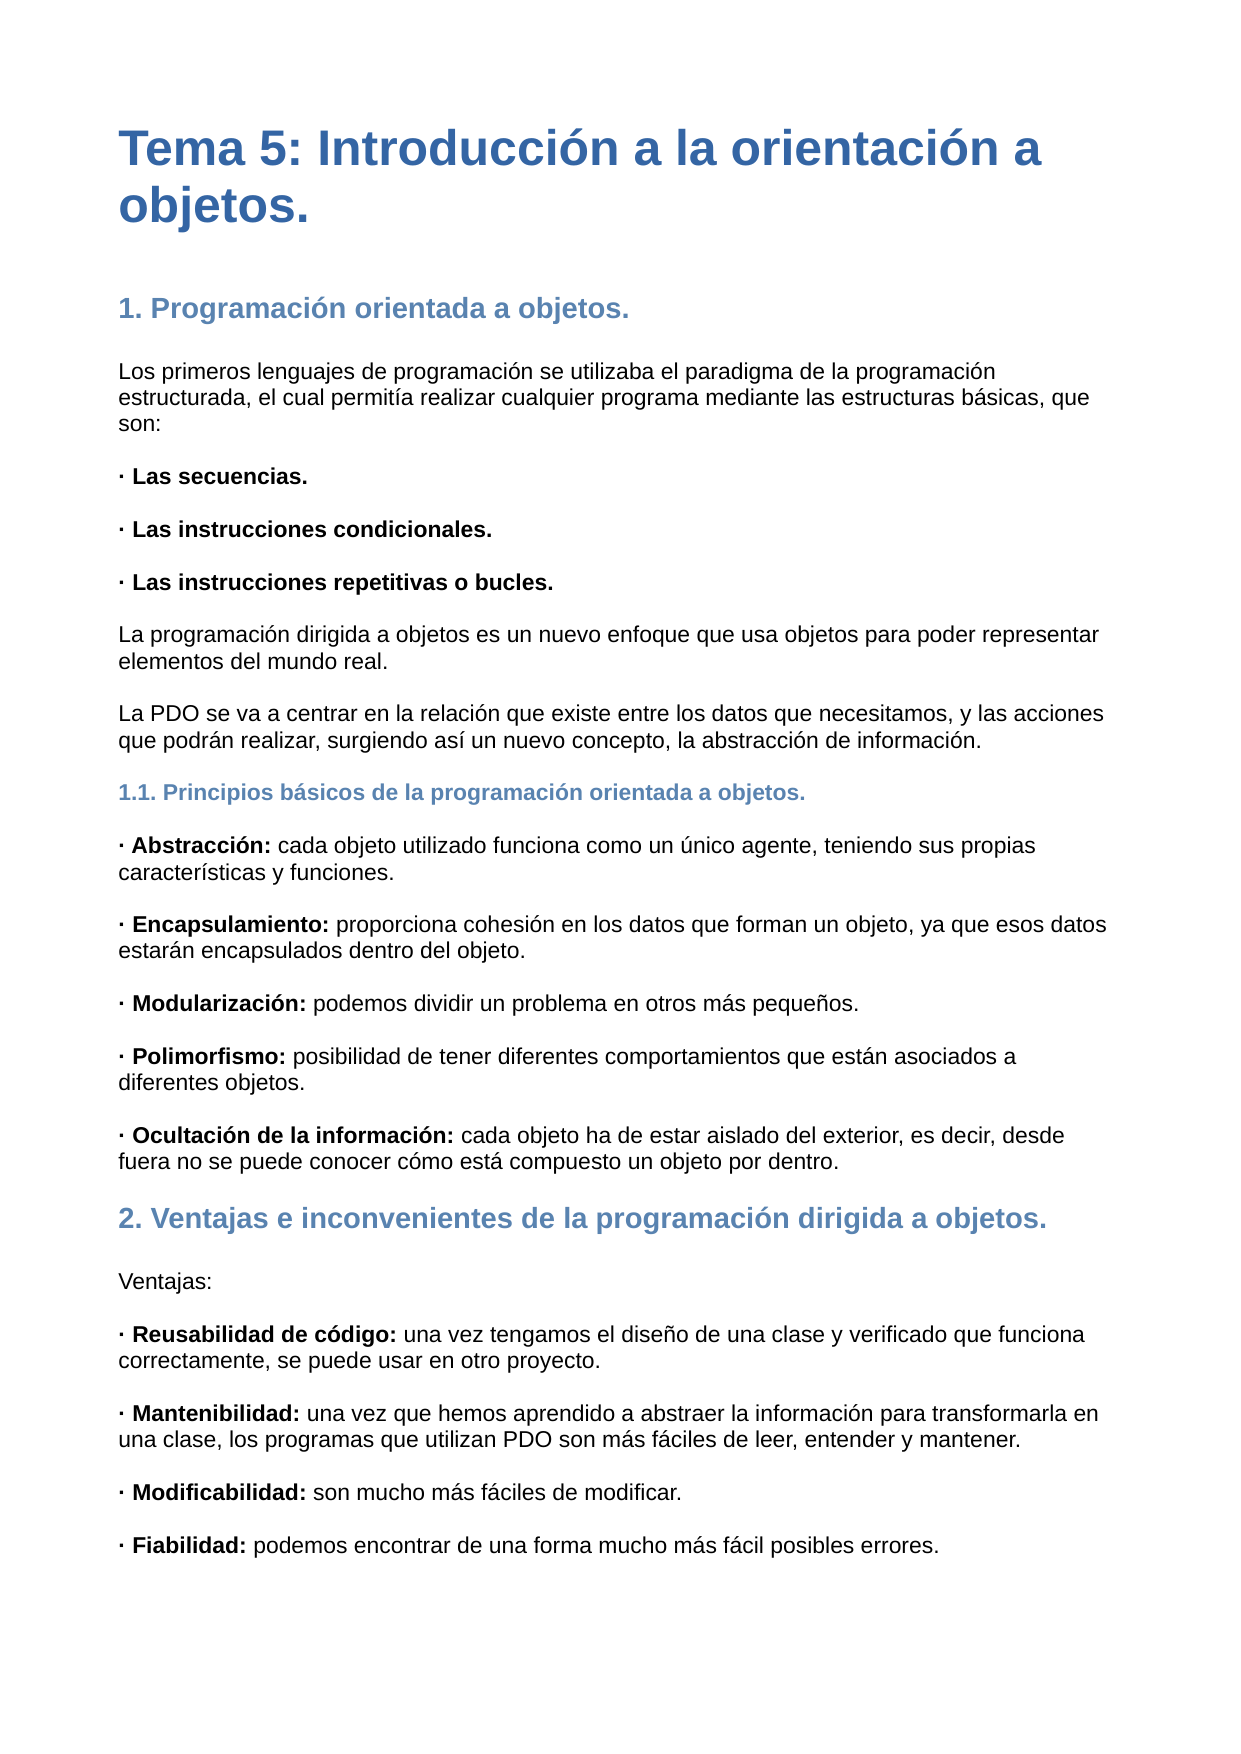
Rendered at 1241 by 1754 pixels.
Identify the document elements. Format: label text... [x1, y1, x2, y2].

text Los primeros lenguajes de programación se utilizaba el paradigma de la programación estructurada, el cual permitía realizar cualquier programa mediante las estructuras básicas, que son: [118, 358, 1122, 437]
text Ventajas: [118, 1268, 1122, 1294]
text 1. Programación orientada a objetos. [118, 291, 1122, 324]
text · Modificabilidad: son mucho más fáciles de modificar. [118, 1479, 1122, 1505]
text 2. Ventajas e inconvenientes de la programación dirigida a objetos. [118, 1201, 1122, 1234]
text · Encapsulamiento: proporciona cohesión en los datos que forman un objeto, ya que esos datos estarán encapsulados dentro del objeto. [118, 911, 1122, 964]
text · Modularización: podemos dividir un problema en otros más pequeños. [118, 990, 1122, 1017]
text La programación dirigida a objetos es un nuevo enfoque que usa objetos para poder representar elementos del mundo real. [118, 621, 1122, 674]
text · Ocultación de la información: cada objeto ha de estar aislado del exterior, es decir, desde fuera no se puede conocer cómo está compuesto un objeto por dentro. [118, 1122, 1122, 1175]
text · Las secuencias. [118, 463, 1122, 489]
text · Reusabilidad de código: una vez tengamos el diseño de una clase y verificado que funciona correctamente, se puede usar en otro proyecto. [118, 1321, 1122, 1373]
text La PDO se va a centrar en la relación que existe entre los datos que necesitamos, y las acciones que podrán realizar, surgiendo así un nuevo concepto, la abstracción de información. [118, 700, 1122, 753]
text · Fiabilidad: podemos encontrar de una forma mucho más fácil posibles errores. [118, 1532, 1122, 1558]
text · Polimorfismo: posibilidad de tener diferentes comportamientos que están asociados a diferentes objetos. [118, 1043, 1122, 1096]
text · Mantenibilidad: una vez que hemos aprendido a abstraer la información para transformarla en una clase, los programas que utilizan PDO son más fáciles de leer, entender y mantener. [118, 1400, 1122, 1453]
text · Las instrucciones condicionales. [118, 516, 1122, 542]
text 1.1. Principios básicos de la programación orientada a objetos. [118, 779, 1122, 806]
text · Abstracción: cada objeto utilizado funciona como un único agente, teniendo sus propias características y funciones. [118, 832, 1122, 885]
text Tema 5: Introducción a la orientación a objetos. [118, 118, 1122, 233]
text · Las instrucciones repetitivas o bucles. [118, 568, 1122, 595]
